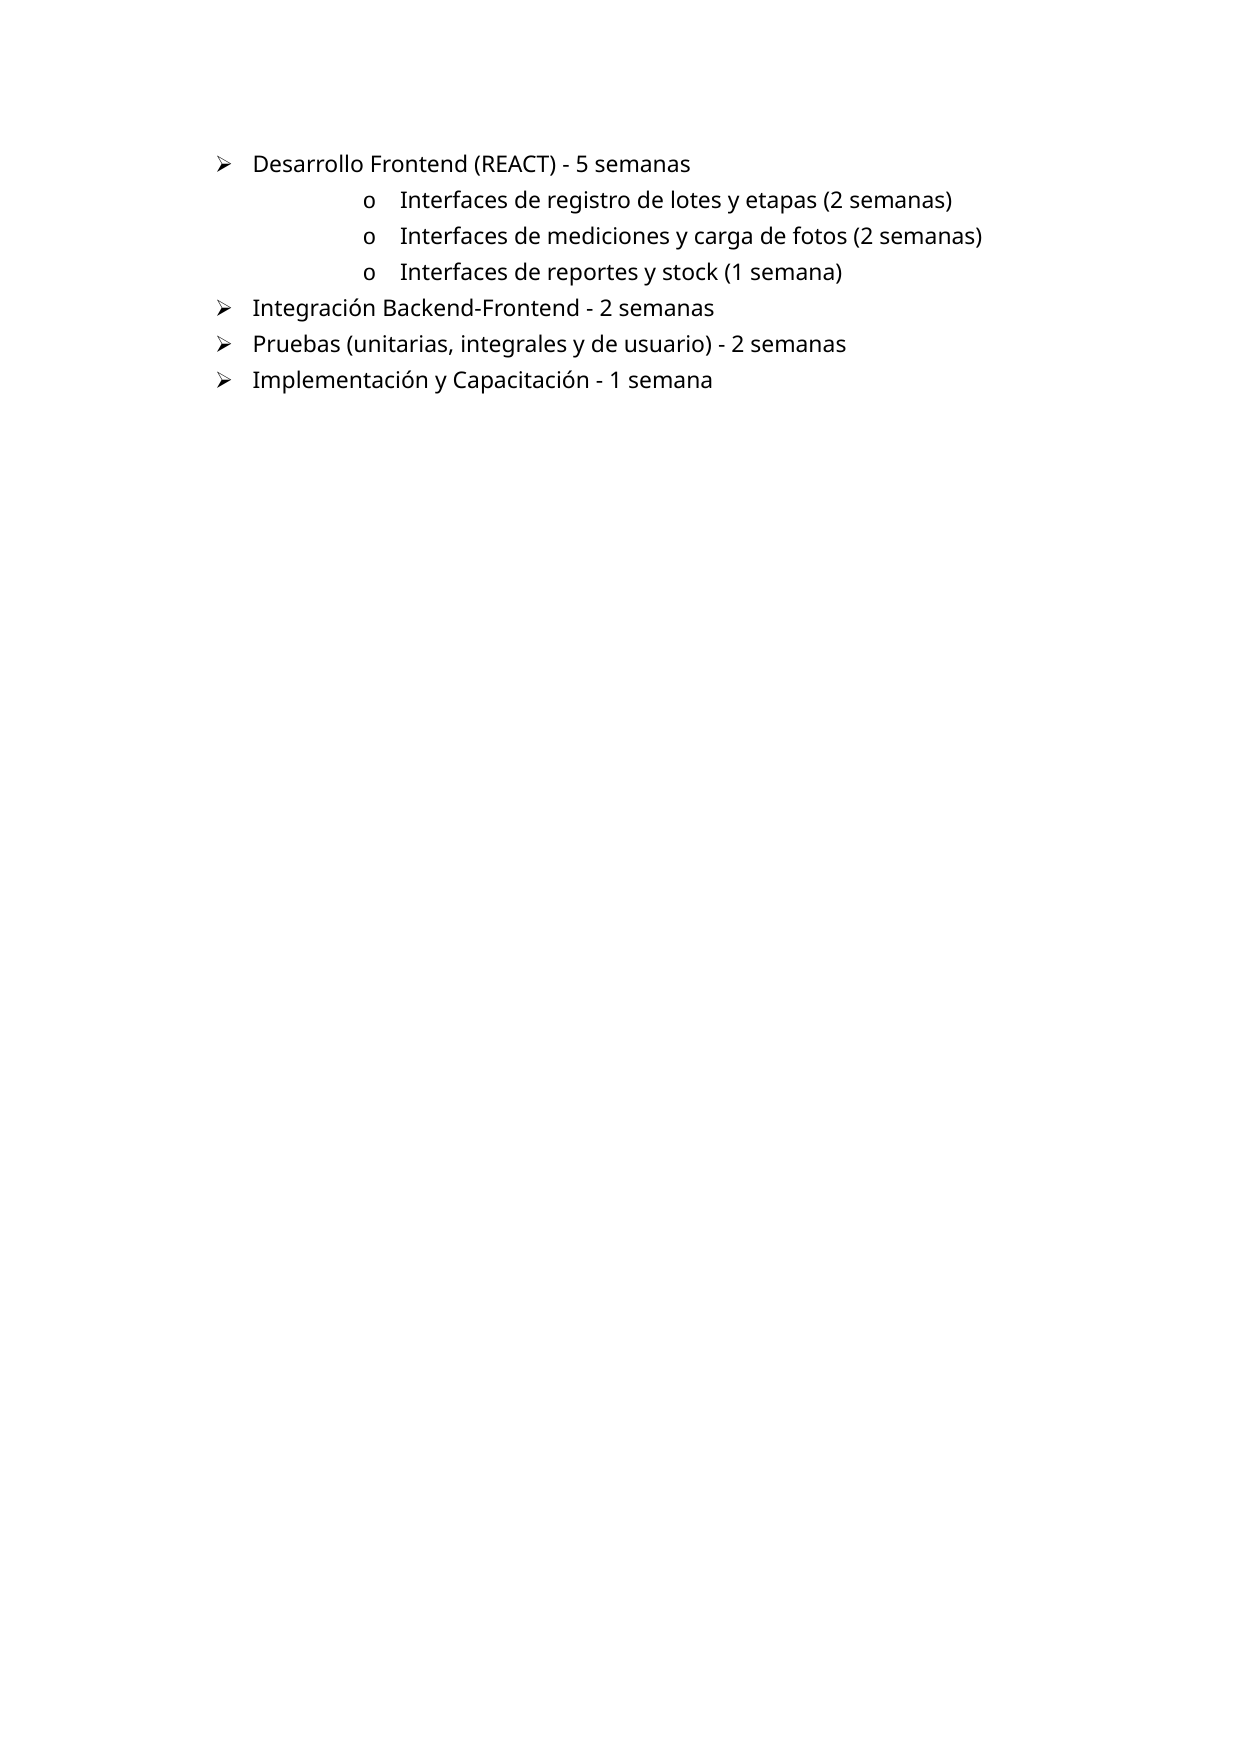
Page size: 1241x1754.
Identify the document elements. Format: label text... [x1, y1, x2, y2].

list Implementación y Capacitación - 1 semana [215, 363, 1063, 395]
list Integración Backend-Frontend - 2 semanas [215, 292, 1063, 323]
list Interfaces de mediciones y carga de fotos (2 semanas) [362, 219, 1063, 251]
list Pruebas (unitarias, integrales y de usuario) - 2 semanas [215, 328, 1063, 359]
list Interfaces de reportes y stock (1 semana) [362, 256, 1063, 287]
list Interfaces de registro de lotes y etapas (2 semanas) [362, 183, 1063, 215]
list Desarrollo Frontend (REACT) - 5 semanas [215, 148, 1063, 179]
